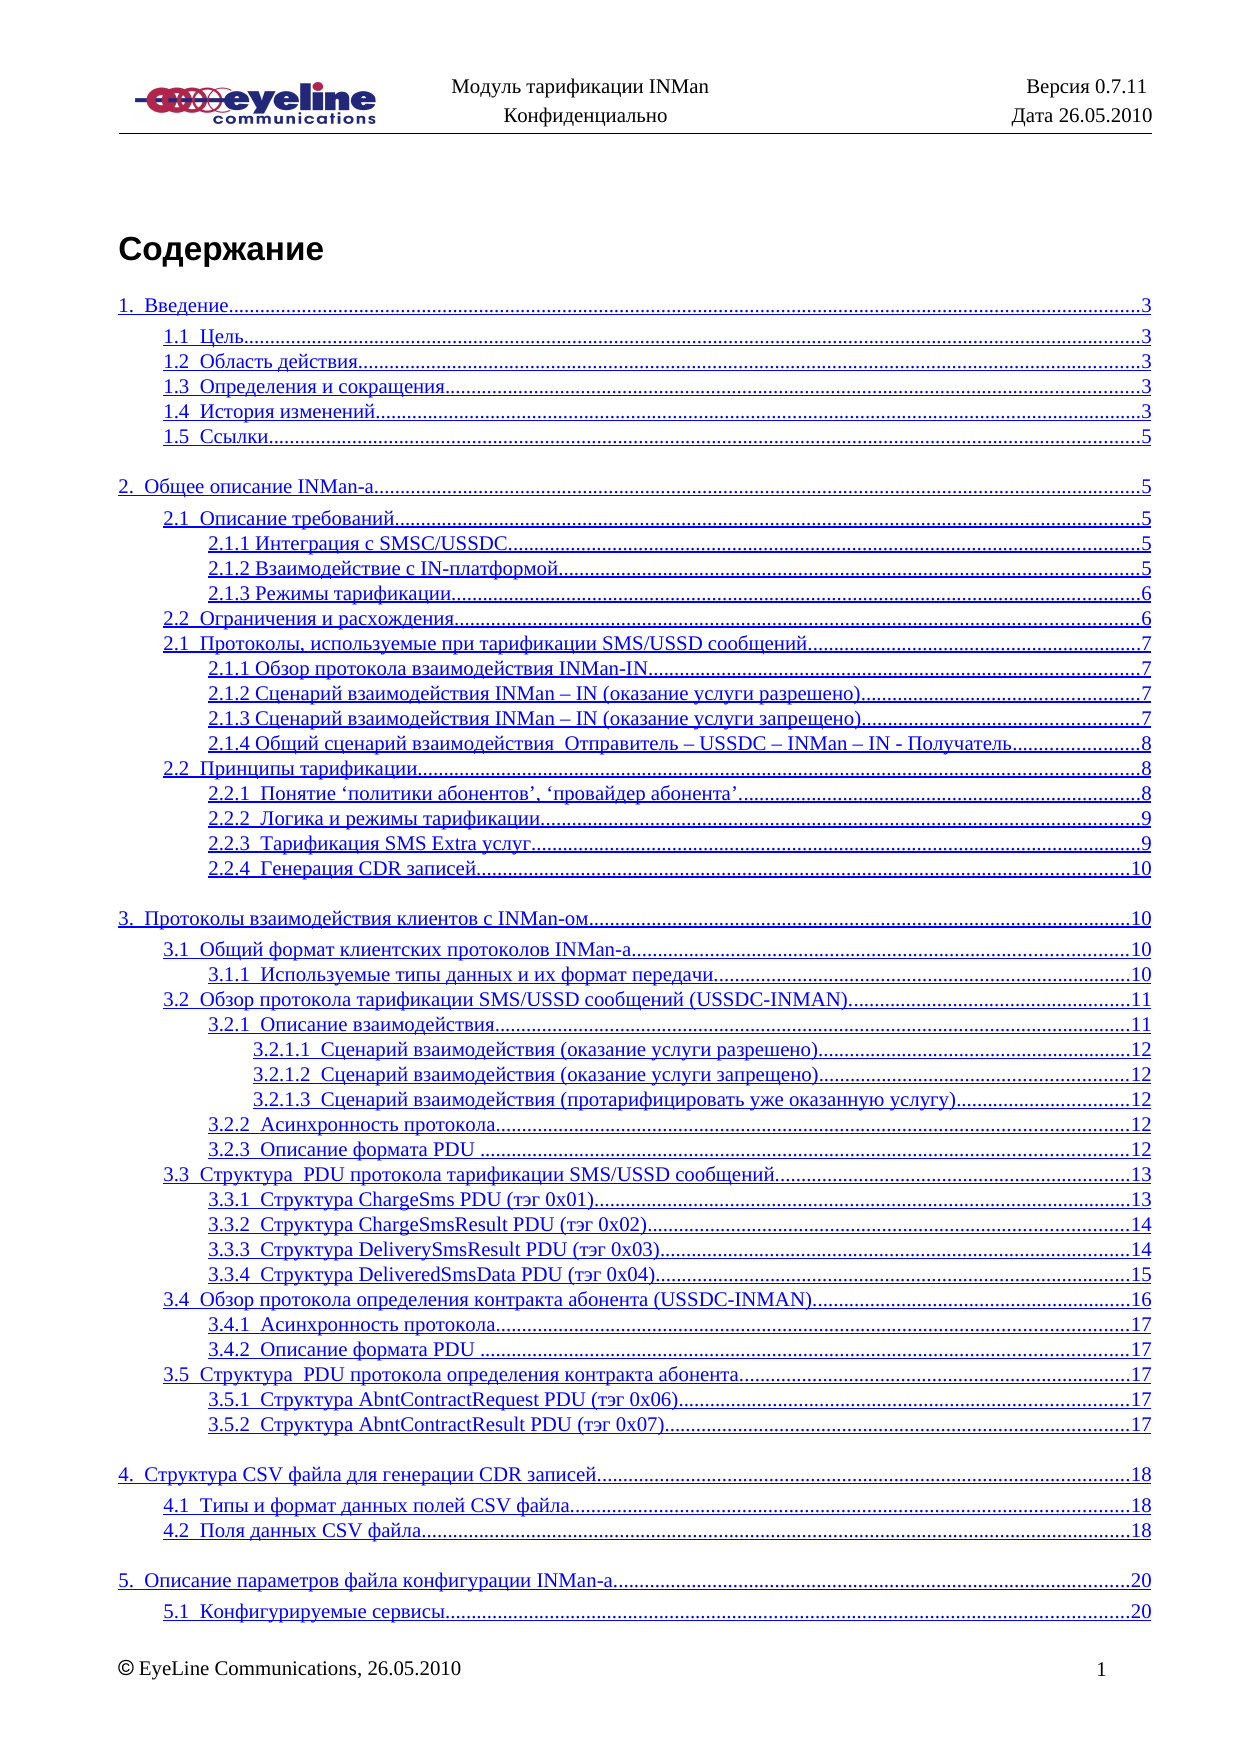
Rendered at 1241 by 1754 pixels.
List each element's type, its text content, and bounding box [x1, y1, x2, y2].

text 5. Описание параметров файла конфигурации INMan-а. 20 [118, 1567, 1151, 1589]
text 1.5 Ссылки 5 [163, 423, 1151, 445]
text 3.2.1.3 Сценарий взаимодействия (протарифицировать уже оказанную услугу) 12 [253, 1086, 1151, 1108]
text 2.2.4 Генерация CDR записей. 10 [208, 854, 1151, 876]
text 3.3.4 Структура DeliveredSmsData PDU (тэг 0x04) 15 [208, 1261, 1151, 1283]
text 2.2 Принципы тарификации. 8 [163, 754, 1151, 776]
text 3.3 Структура PDU протокола тарификации SMS/USSD сообщений. 13 [163, 1161, 1151, 1183]
text 2.1.2 Сценарий взаимодействия INMan – IN (оказание услуги разрешено) 7 [208, 679, 1151, 701]
text 1.1 Цель 3 [163, 323, 1151, 345]
text 1.2 Область действия 3 [163, 348, 1151, 370]
text 2. Общее описание INMan-a 5 [118, 473, 1151, 495]
text 2.1.1 Обзор протокола взаимодействия INMan-IN 7 [208, 654, 1151, 676]
text 3.3.1 Структура ChargeSms PDU (тэг 0x01) 13 [208, 1186, 1151, 1208]
text 3.2.1.1 Сценарий взаимодействия (оказание услуги разрешено) 12 [253, 1036, 1151, 1058]
text 3.2.3 Описание формата PDU 12 [208, 1136, 1151, 1158]
subtitle Содержание [118, 229, 1151, 267]
text 3.3.2 Структура ChargeSmsResult PDU (тэг 0x02) 14 [208, 1211, 1151, 1233]
text 4.1 Типы и формат данных полей CSV файла. 18 [163, 1492, 1151, 1514]
text 2.1.3 Сценарий взаимодействия INMan – IN (оказание услуги запрещено) 7 [208, 704, 1151, 726]
text 3.5.1 Структура AbntContractRequest PDU (тэг 0x06) 17 [208, 1386, 1151, 1408]
text 3.2 Обзор протокола тарификации SMS/USSD сообщений (USSDC-INMAN). 11 [163, 986, 1151, 1008]
text 3.4.1 Асинхронность протокола 17 [208, 1311, 1151, 1333]
text 4.2 Поля данных CSV файла. 18 [163, 1517, 1151, 1539]
text 3.1 Общий формат клиентских протоколов INMan-a. 10 [163, 936, 1151, 958]
text 1.4 История изменений 3 [163, 398, 1151, 420]
text 2.1.1 Интеграция с SMSC/USSDC. 5 [208, 529, 1151, 551]
text 2.1.2 Взаимодействие с IN-платформой. 5 [208, 554, 1151, 576]
text 2.2.1 Понятие ‘политики абонентов’, ‘провайдер абонента’. 8 [208, 779, 1151, 801]
text 3.2.1.2 Сценарий взаимодействия (оказание услуги запрещено) 12 [253, 1061, 1151, 1083]
text 2.1.3 Режимы тарификации. 6 [208, 579, 1151, 601]
text 3.4.2 Описание формата PDU 17 [208, 1336, 1151, 1358]
text 3.2.1 Описание взаимодействия 11 [208, 1011, 1151, 1033]
text 1.3 Определения и сокращения 3 [163, 373, 1151, 395]
text 5.1 Конфигурируемые сервисы. 20 [163, 1598, 1151, 1620]
text 3.4 Обзор протокола определения контракта абонента (USSDC-INMAN). 16 [163, 1286, 1151, 1308]
text 3. Протоколы взаимодействия клиентов с INMan-ом 10 [118, 904, 1151, 926]
text 3.5 Структура PDU протокола определения контракта абонента. 17 [163, 1361, 1151, 1383]
text 1. Введение 3 [118, 292, 1151, 314]
text 3.3.3 Структура DeliverySmsResult PDU (тэг 0x03) 14 [208, 1236, 1151, 1258]
text 3.1.1 Используемые типы данных и их формат передачи. 10 [208, 961, 1151, 983]
text 4. Структура CSV файла для генерации CDR записей. 18 [118, 1461, 1151, 1483]
text 2.1.4 Общий сценарий взаимодействия Отправитель – USSDC – INMan – IN - Получатель 8 [208, 729, 1151, 751]
text 3.5.2 Структура AbntContractResult PDU (тэг 0x07) 17 [208, 1411, 1151, 1433]
text 3.2.2 Асинхронность протокола 12 [208, 1111, 1151, 1133]
text 2.2 Ограничения и расхождения 6 [163, 604, 1151, 626]
text 2.2.3 Тарификация SMS Extra услуг. 9 [208, 829, 1151, 851]
picture [135, 82, 376, 124]
text 2.1 Описание требований 5 [163, 504, 1151, 526]
text 2.2.2 Логика и режимы тарификации. 9 [208, 804, 1151, 826]
text 2.1 Протоколы, используемые при тарификации SMS/USSD сообщений. 7 [163, 629, 1151, 651]
